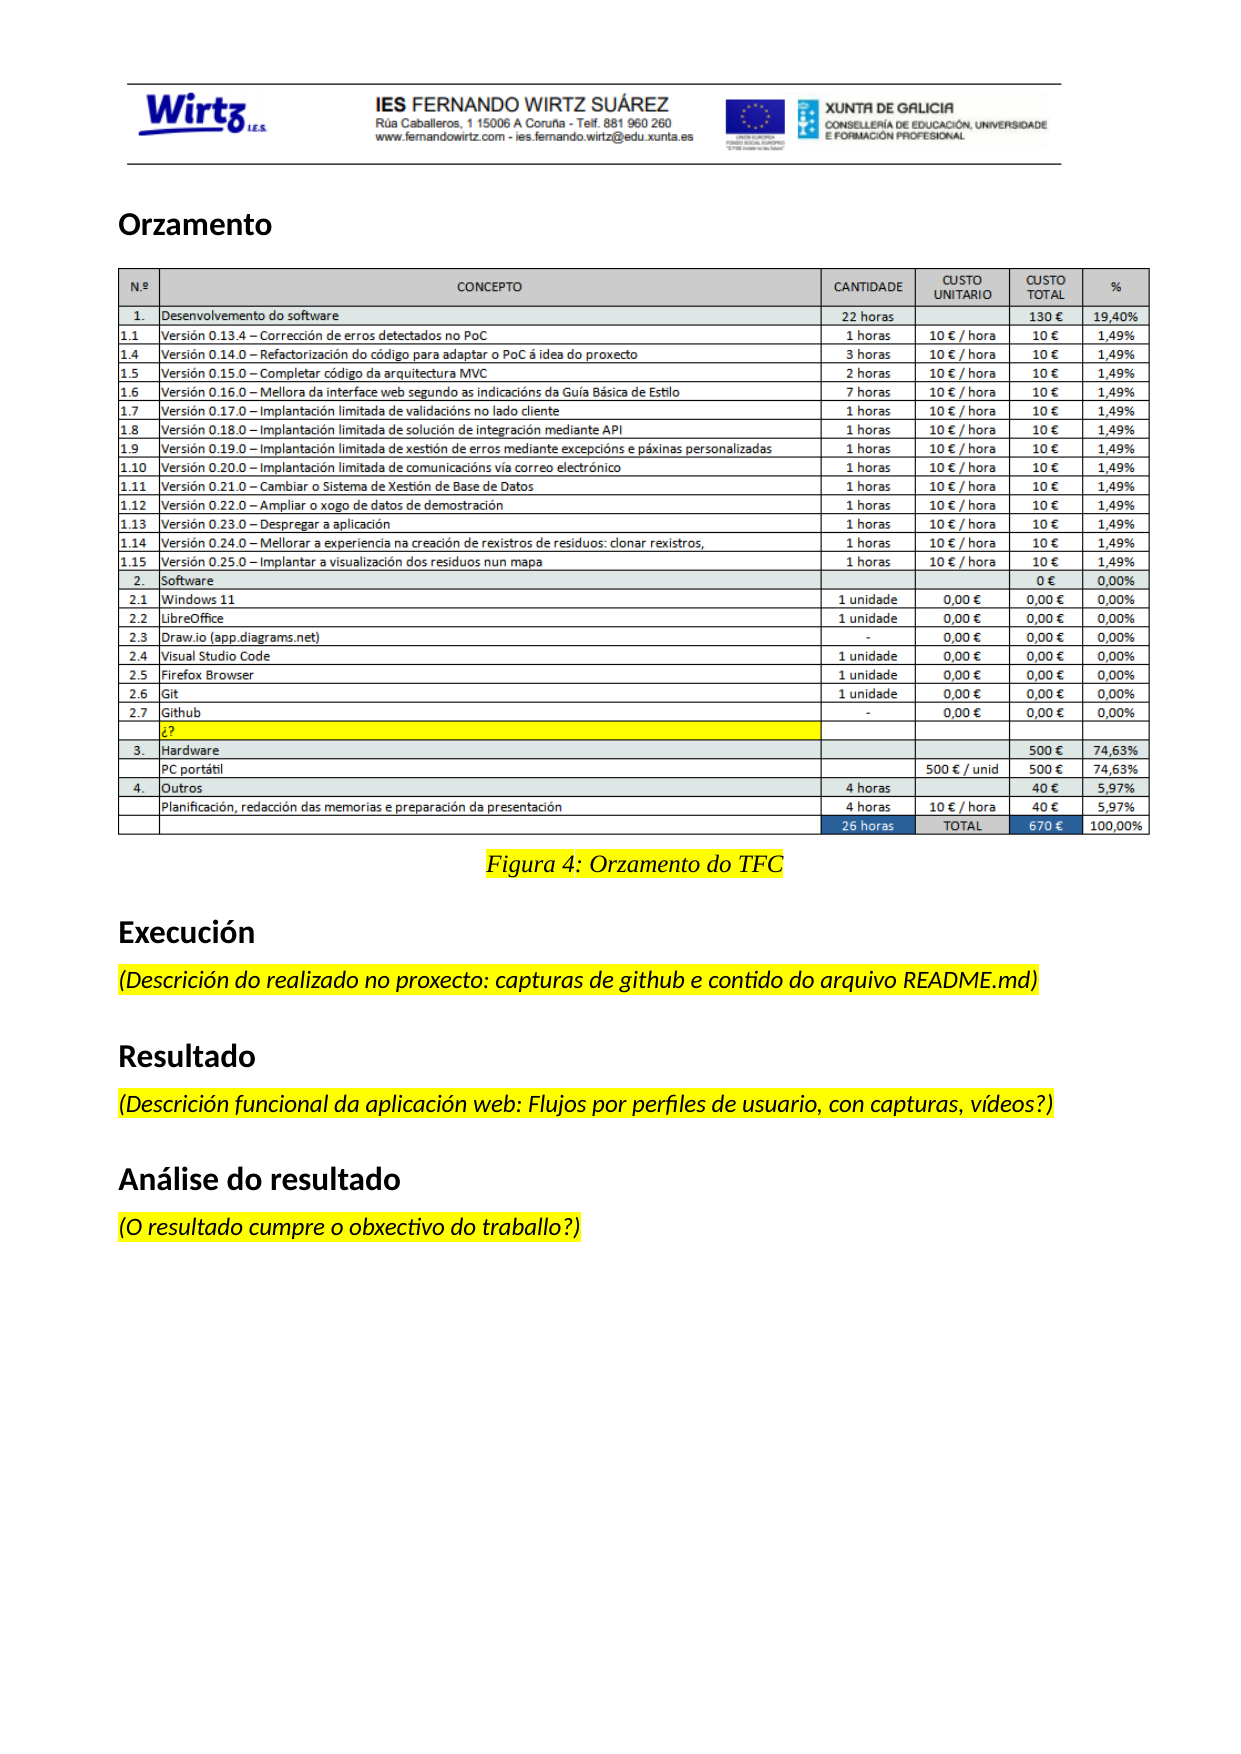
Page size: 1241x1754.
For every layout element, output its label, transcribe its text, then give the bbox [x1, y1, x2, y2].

text (O resultado cumpre o obxectivo do traballo?) [118, 1212, 1152, 1242]
picture [118, 73, 1072, 173]
subtitle Análise do resultado [118, 1158, 1152, 1199]
text Figura 4: Orzamento do TFC [118, 837, 1152, 878]
subtitle Execución [118, 878, 1152, 952]
subtitle [118, 256, 1152, 268]
subtitle Resultado [118, 1035, 1152, 1075]
picture [118, 268, 1152, 837]
subtitle Orzamento [118, 202, 1152, 243]
text (Descrición do realizado no proxecto: capturas de github e contido do arquivo README.md) [118, 964, 1152, 995]
text (Descrición funcional da aplicación web: Flujos por perfiles de usuario, con capturas, vídeos?) [118, 1088, 1152, 1118]
